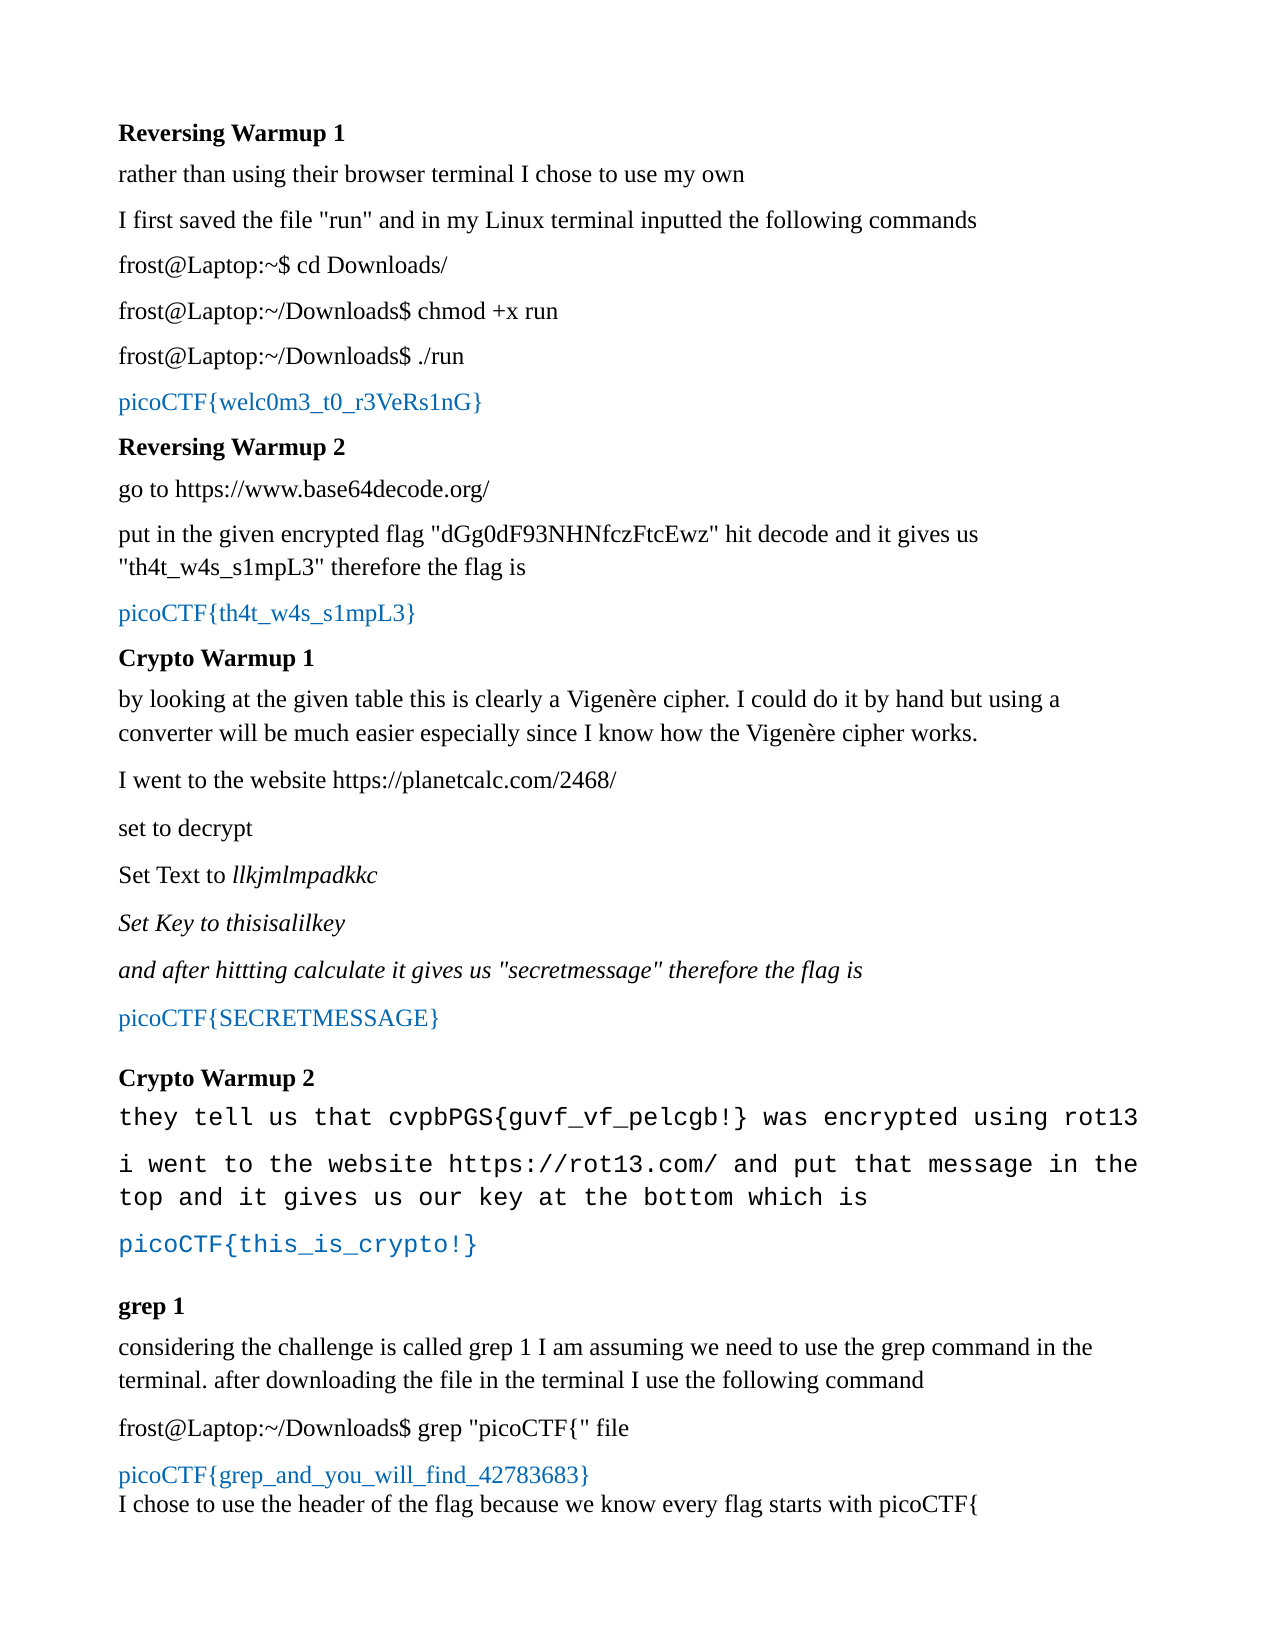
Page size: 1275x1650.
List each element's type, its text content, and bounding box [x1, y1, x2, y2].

text I chose to use the header of the flag because we know every flag starts with picoCTF{ [118, 1489, 1157, 1518]
text considering the challenge is called grep 1 I am assuming we need to use the grep command in the terminal. after downloading the file in the terminal I use the following command [118, 1332, 1157, 1394]
subtitle Reversing Warmup 1 [118, 118, 1157, 147]
text picoCTF{welc0m3_t0_r3VeRs1nG} [118, 387, 1157, 416]
text rather than using their browser terminal I chose to use my own [118, 159, 1157, 188]
text I went to the website https://planetcalc.com/2468/ [118, 765, 1157, 794]
text frost@Laptop:~$ cd Downloads/ [118, 250, 1157, 279]
text put in the given encrypted flag "dGg0dF93NHNfczFtcEwz" hit decode and it gives us "th4t_w4s_s1mpL3" therefore the flag is [118, 519, 1157, 581]
text Set Key to thisisalilkey [118, 908, 1157, 937]
text and after hittting calculate it gives us "secretmessage" therefore the flag is [118, 956, 1157, 984]
text frost@Laptop:~/Downloads$ ./run [118, 341, 1157, 370]
text set to decrypt [118, 813, 1157, 842]
text by looking at the given table this is clearly a Vigenère cipher. I could do it by hand but using a converter will be much easier especially since I know how the Vigenère cipher works. [118, 684, 1157, 746]
text i went to the website https://rot13.com/ and put that message in the top and it gives us our key at the bottom which is [118, 1152, 1157, 1212]
subtitle Crypto Warmup 1 [118, 643, 1157, 672]
text they tell us that cvpbPGS{guvf_vf_pelcgb!} was encrypted using rot13 [118, 1104, 1157, 1133]
text I first saved the file "run" and in my Linux terminal inputted the following commands [118, 205, 1157, 234]
text picoCTF{grep_and_you_will_find_42783683} [118, 1460, 1157, 1489]
text Set Text to llkjmlmpadkkc [118, 860, 1157, 889]
text picoCTF{this_is_crypto!} [118, 1231, 1157, 1259]
text picoCTF{SECRETMESSAGE} [118, 1003, 1157, 1032]
subtitle grep 1 [118, 1291, 1157, 1319]
subtitle Reversing Warmup 2 [118, 432, 1157, 461]
text picoCTF{th4t_w4s_s1mpL3} [118, 598, 1157, 627]
subtitle Crypto Warmup 2 [118, 1063, 1157, 1092]
text go to https://www.base64decode.org/ [118, 474, 1157, 502]
text frost@Laptop:~/Downloads$ chmod +x run [118, 296, 1157, 325]
text frost@Laptop:~/Downloads$ grep "picoCTF{" file [118, 1413, 1157, 1441]
